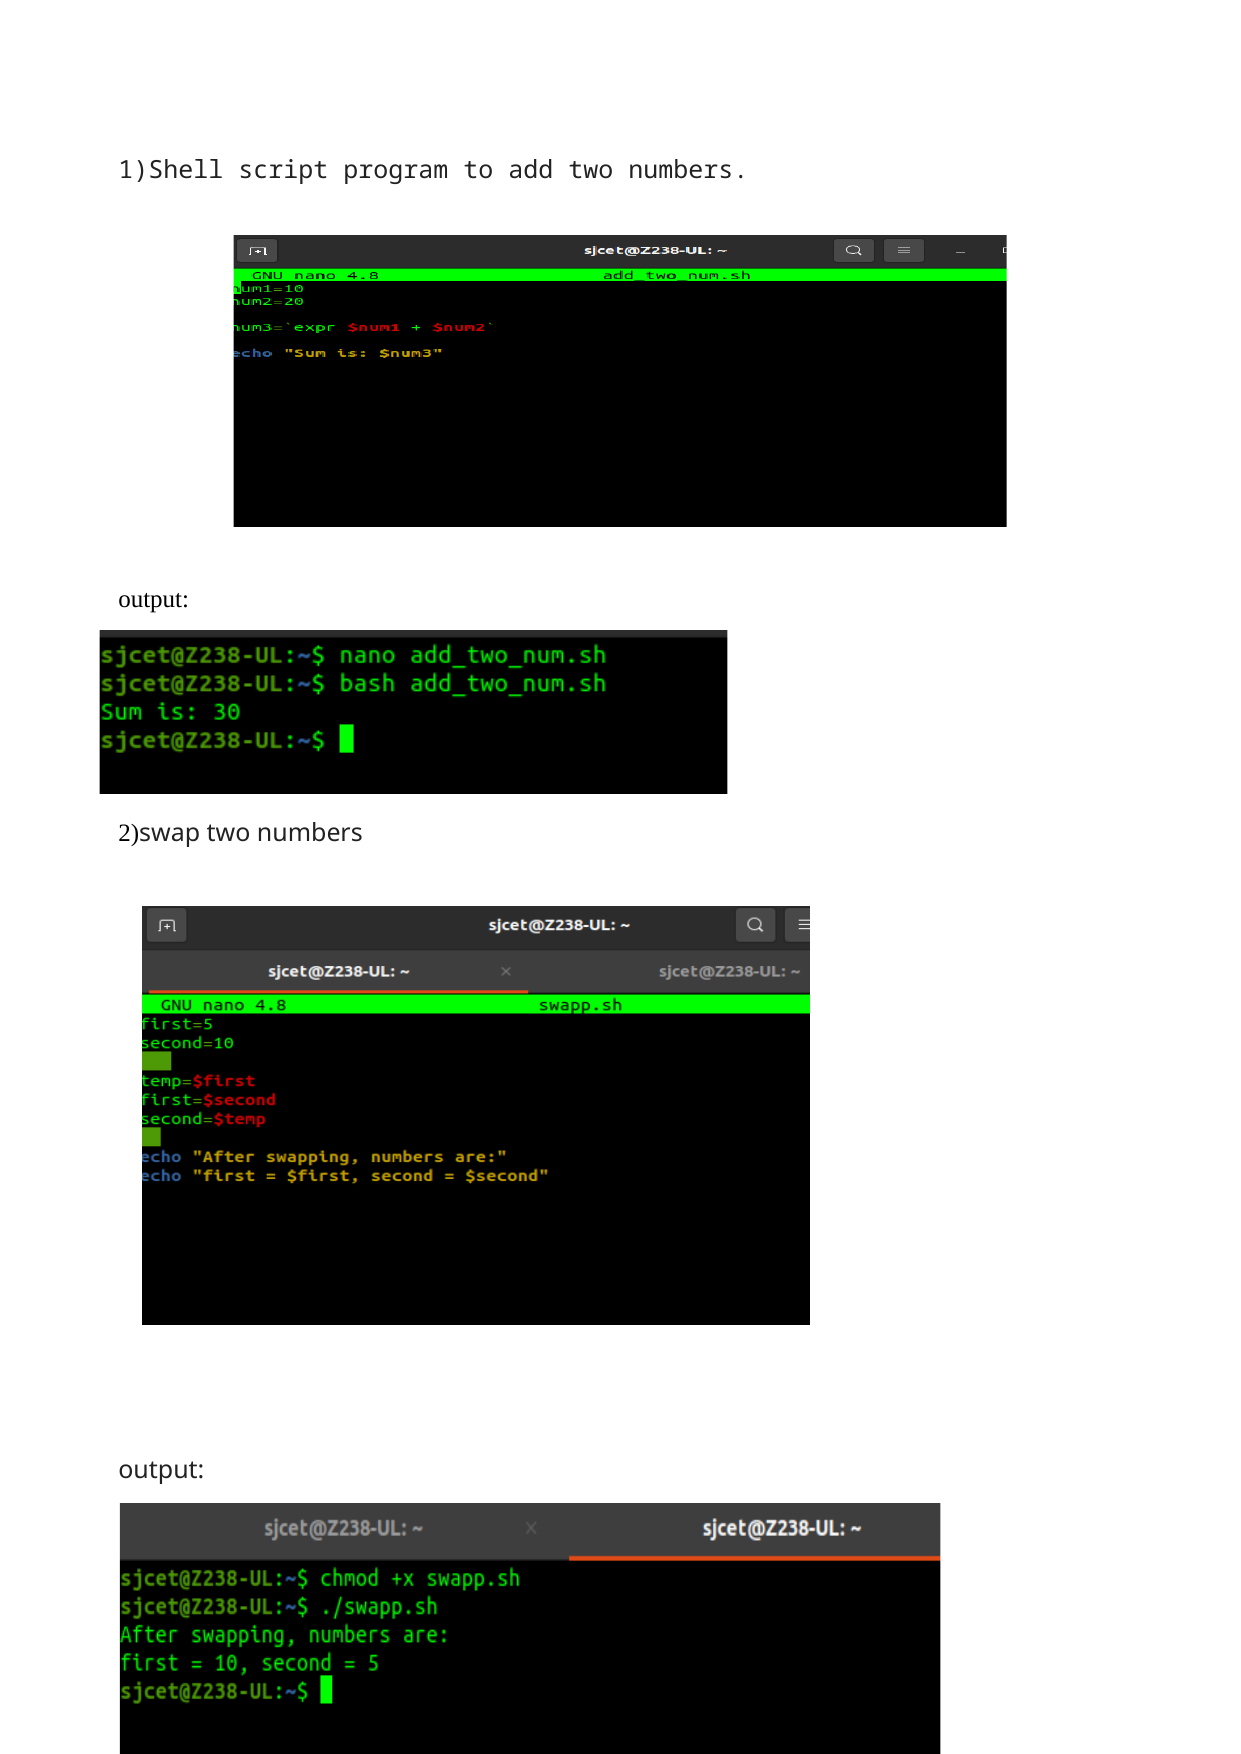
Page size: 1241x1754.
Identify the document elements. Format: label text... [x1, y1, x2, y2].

picture [119, 1503, 941, 1754]
text output: [118, 584, 1122, 613]
text 1)Shell script program to add two numbers. [118, 152, 1122, 215]
picture [233, 235, 1007, 527]
text output: [118, 1452, 1122, 1486]
picture [99, 630, 728, 794]
text 2)swap two numbers [118, 814, 1122, 848]
picture [142, 906, 810, 1325]
